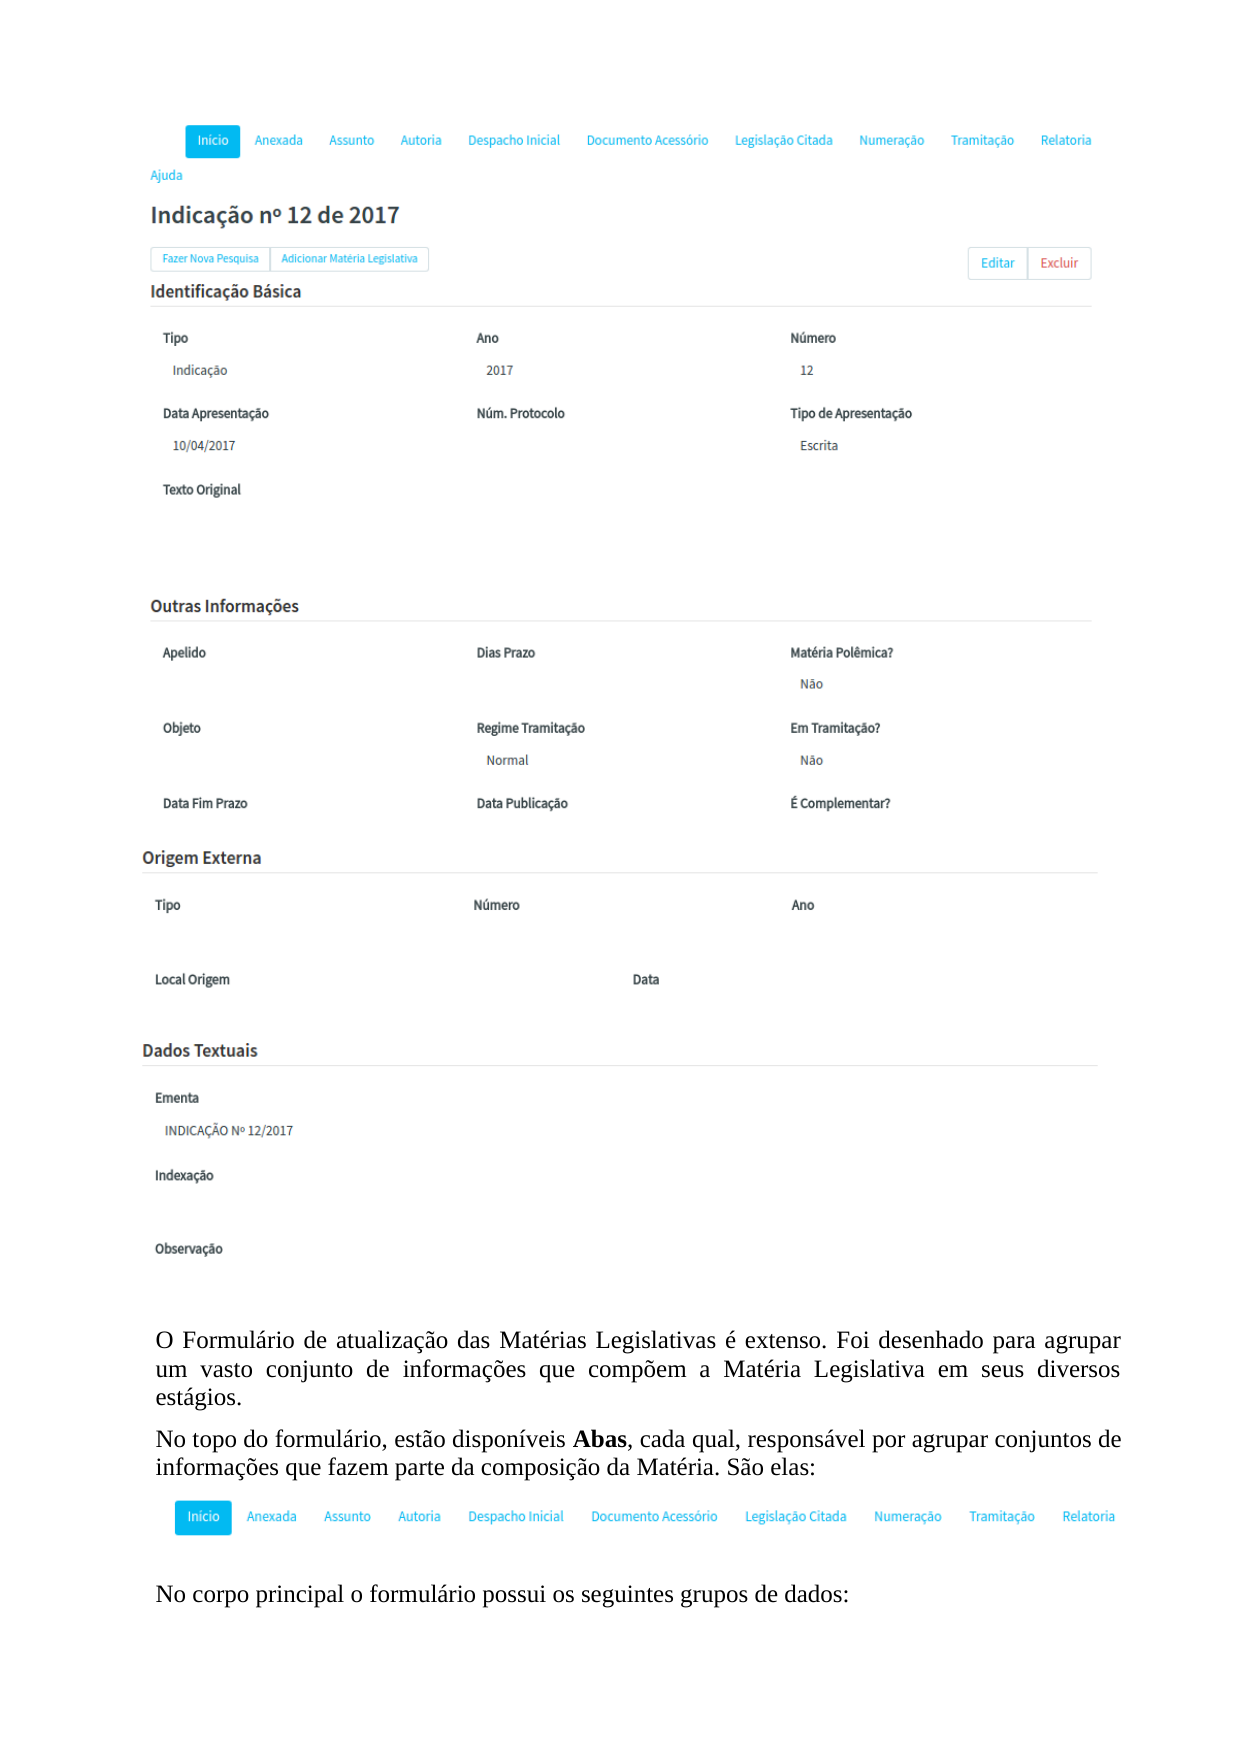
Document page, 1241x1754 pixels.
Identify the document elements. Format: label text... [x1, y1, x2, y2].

text O Formulário de atualização das Matérias Legislativas é extenso. Foi desenhado para agrupar um vasto conjunto de informações que compõem a Matéria Legislativa em seus diversos estágios. [155, 118, 1122, 1411]
text No corpo principal o formulário possui os seguintes grupos de dados: [155, 1579, 1122, 1607]
picture [136, 118, 1104, 834]
picture [160, 1492, 1127, 1544]
text No topo do formulário, estão disponíveis Abas, cada qual, responsável por agrupar conjuntos de informações que fazem parte da composição da Matéria. São elas: [155, 1424, 1122, 1481]
picture [136, 844, 1104, 1325]
